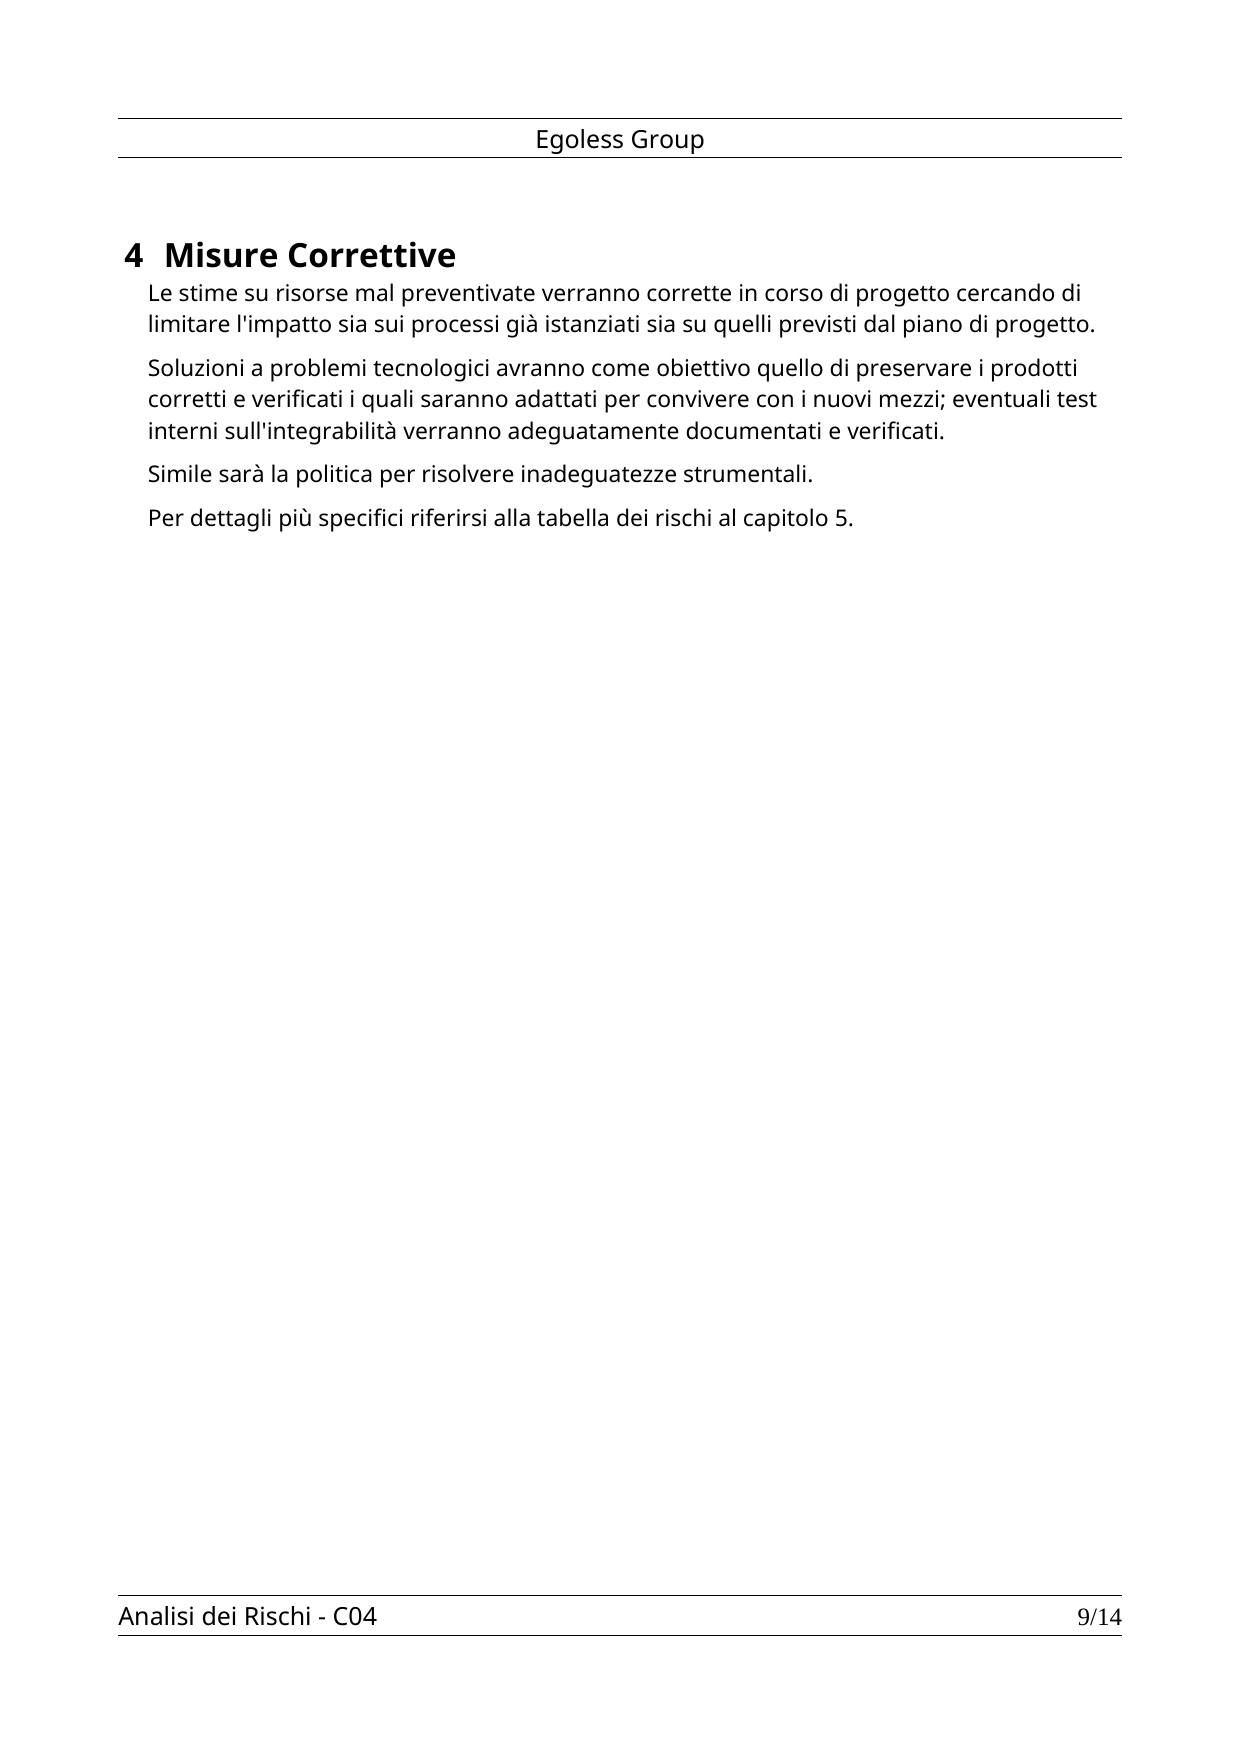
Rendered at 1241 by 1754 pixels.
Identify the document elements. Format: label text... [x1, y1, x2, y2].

text Per dettagli più specifici riferirsi alla tabella dei rischi al capitolo 5. [148, 502, 1122, 533]
text Le stime su risorse mal preventivate verranno corrette in corso di progetto cercando di limitare l'impatto sia sui processi già istanziati sia su quelli previsti dal piano di progetto. [148, 277, 1122, 339]
text Soluzioni a problemi tecnologici avranno come obiettivo quello di preservare i prodotti corretti e verificati i quali saranno adattati per convivere con i nuovi mezzi; eventuali test interni sull'integrabilità verranno adeguatamente documentati e verificati. [148, 352, 1122, 446]
text Simile sarà la politica per risolvere inadeguatezze strumentali. [148, 458, 1122, 489]
subtitle Misure Correttive [124, 232, 1122, 277]
